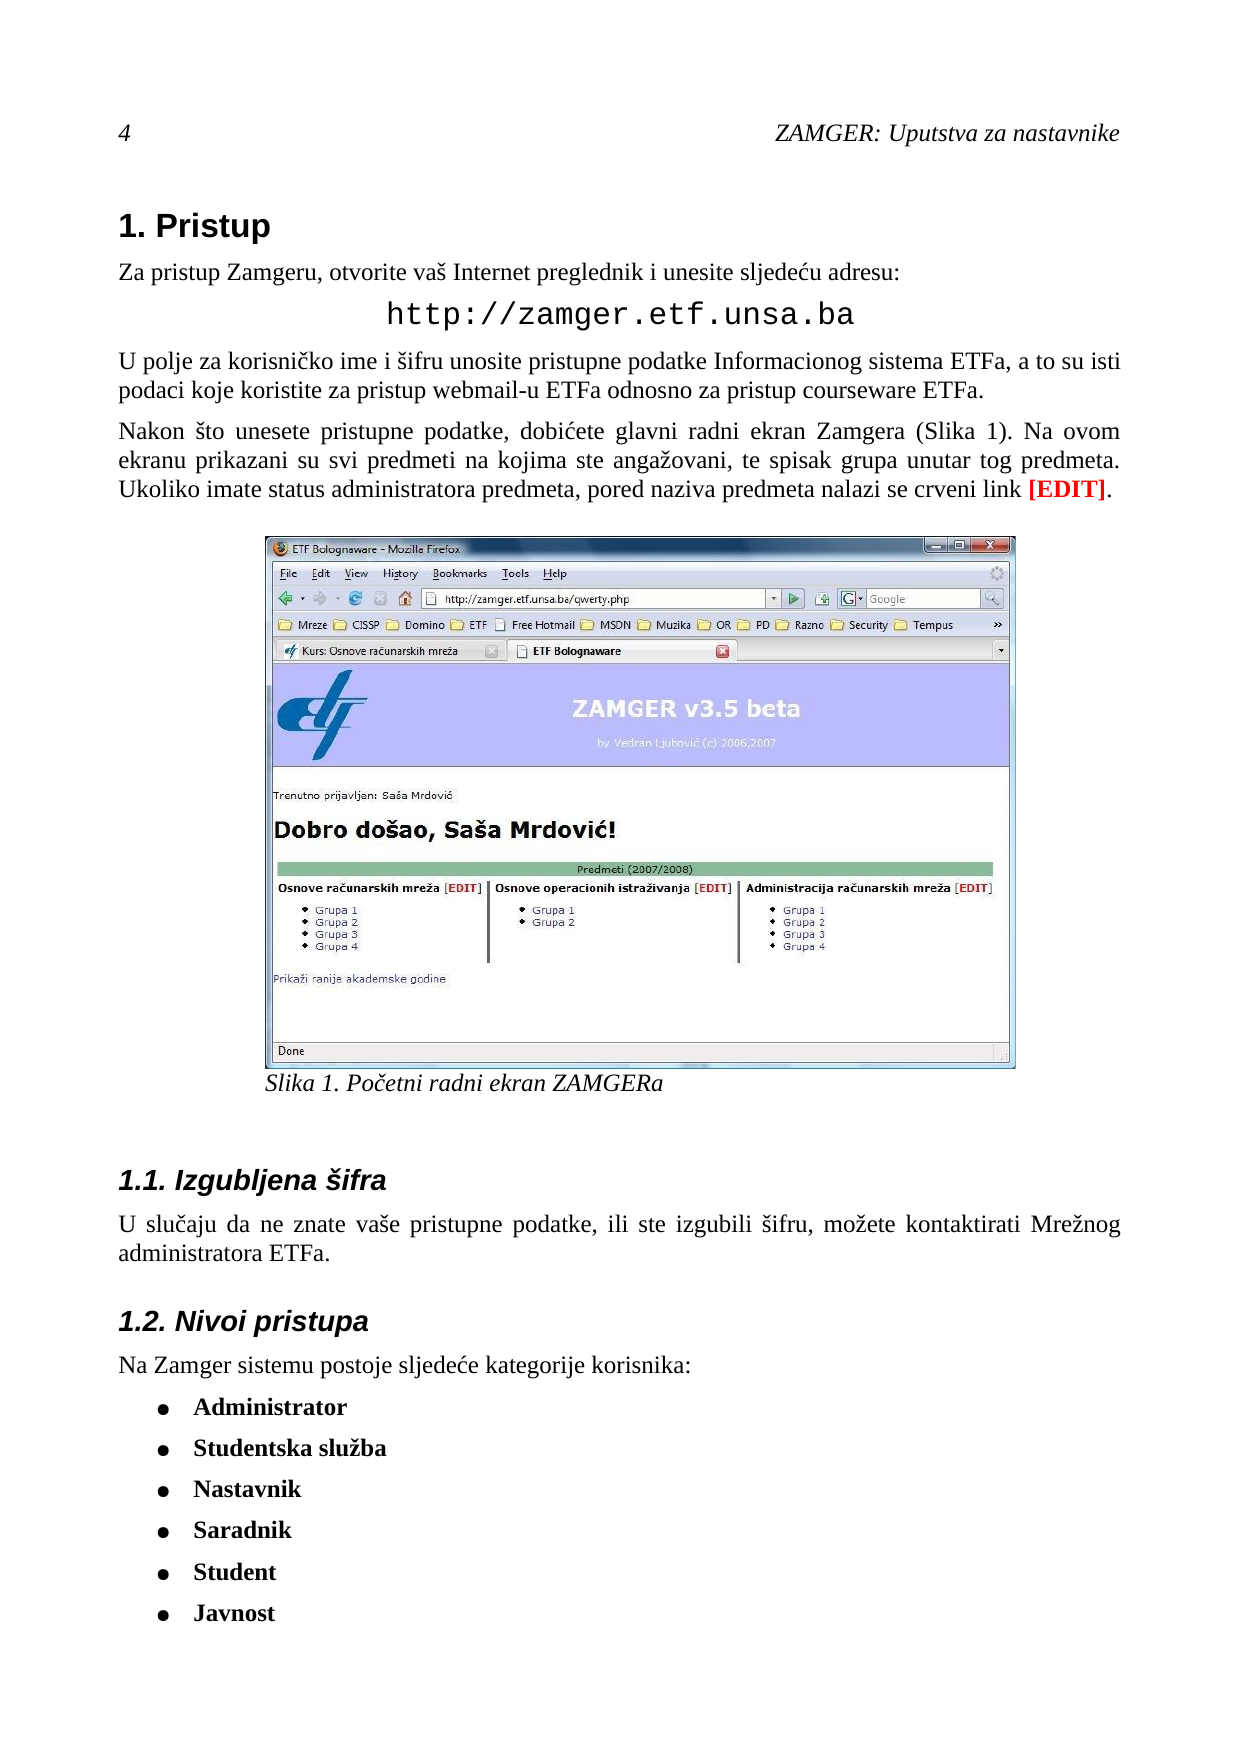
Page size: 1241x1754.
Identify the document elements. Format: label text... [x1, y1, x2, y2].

text [265, 524, 1016, 536]
list Javnost [156, 1598, 1122, 1627]
subtitle 1.1. Izgubljena šifra [118, 1163, 1122, 1197]
text http://zamger.etf.unsa.ba [118, 298, 1122, 334]
text U polje za korisničko ime i šifru unosite pristupne podatke Informacionog sistema ETFa, a to su isti podaci koje koristite za pristup webmail-u ETFa odnosno za pristup courseware ETFa. [118, 346, 1122, 404]
list Saradnik [156, 1515, 1122, 1544]
subtitle 1.2. Nivoi pristupa [118, 1304, 1122, 1338]
text Na Zamger sistemu postoje sljedeće kategorije korisnika: [118, 1350, 1122, 1379]
list Administrator [156, 1392, 1122, 1420]
text U slučaju da ne znate vaše pristupne podatke, ili ste izgubili šifru, možete kontaktirati Mrežnog administratora ETFa. [118, 1209, 1122, 1267]
subtitle 1. Pristup [118, 206, 1122, 245]
list Student [156, 1557, 1122, 1585]
list Studentska služba [156, 1433, 1122, 1462]
picture [265, 536, 1016, 1069]
text Za pristup Zamgeru, otvorite vaš Internet preglednik i unesite sljedeću adresu: [118, 257, 1122, 286]
list Nastavnik [156, 1474, 1122, 1503]
text Slika 1. Početni radni ekran ZAMGERa [265, 1069, 1016, 1097]
text Nakon što unesete pristupne podatke, dobićete glavni radni ekran Zamgera (Slika 1). Na ovom ekranu prikazani su svi predmeti na kojima ste angažovani, te spisak grupa unutar tog predmeta. Ukoliko imate status administratora predmeta, pored naziva predmeta nalazi se crveni link [EDIT]. [118, 416, 1122, 503]
